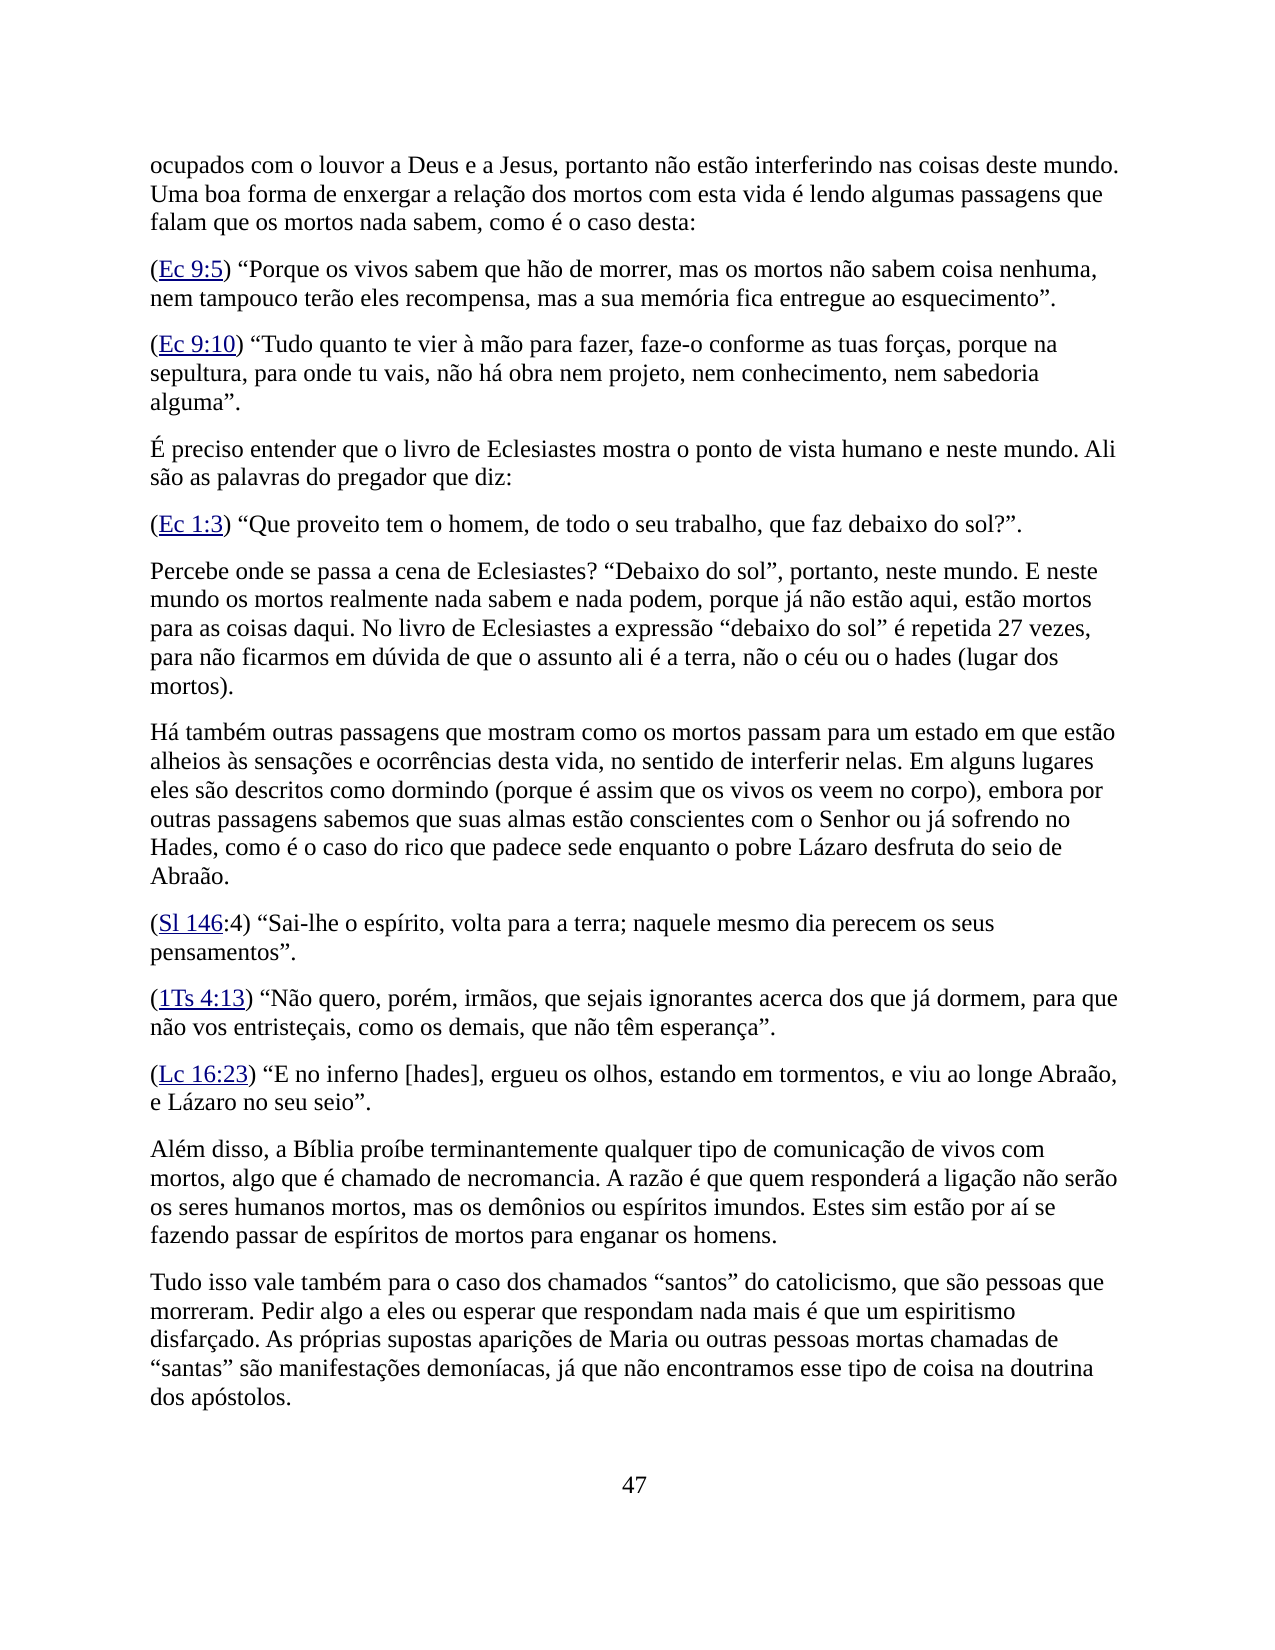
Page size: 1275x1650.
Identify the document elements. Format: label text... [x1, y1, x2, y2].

text (1Ts 4:13) “Não quero, porém, irmãos, que sejais ignorantes acerca dos que já dormem, para que não vos entristeçais, como os demais, que não têm esperança”. [150, 983, 1125, 1041]
text É preciso entender que o livro de Eclesiastes mostra o ponto de vista humano e neste mundo. Ali são as palavras do pregador que diz: [150, 434, 1125, 491]
text (Ec 1:3) “Que proveito tem o homem, de todo o seu trabalho, que faz debaixo do sol?”. [150, 509, 1125, 538]
text Há também outras passagens que mostram como os mortos passam para um estado em que estão alheios às sensações e ocorrências desta vida, no sentido de interferir nelas. Em alguns lugares eles são descritos como dormindo (porque é assim que os vivos os veem no corpo), embora por outras passagens sabemos que suas almas estão conscientes com o Senhor ou já sofrendo no Hades, como é o caso do rico que padece sede enquanto o pobre Lázaro desfruta do seio de Abraão. [150, 717, 1125, 890]
text ocupados com o louvor a Deus e a Jesus, portanto não estão interferindo nas coisas deste mundo. Uma boa forma de enxergar a relação dos mortos com esta vida é lendo algumas passagens que falam que os mortos nada sabem, como é o caso desta: [150, 150, 1125, 236]
text (Ec 9:10) “Tudo quanto te vier à mão para fazer, faze-o conforme as tuas forças, porque na sepultura, para onde tu vais, não há obra nem projeto, nem conhecimento, nem sabedoria alguma”. [150, 329, 1125, 416]
text (Lc 16:23) “E no inferno [hades], ergueu os olhos, estando em tormentos, e viu ao longe Abraão, e Lázaro no seu seio”. [150, 1059, 1125, 1116]
text (Sl 146:4) “Sai-lhe o espírito, volta para a terra; naquele mesmo dia perecem os seus pensamentos”. [150, 908, 1125, 965]
text Percebe onde se passa a cena de Eclesiastes? “Debaixo do sol”, portanto, neste mundo. E neste mundo os mortos realmente nada sabem e nada podem, porque já não estão aqui, estão mortos para as coisas daqui. No livro de Eclesiastes a expressão “debaixo do sol” é repetida 27 vezes, para não ficarmos em dúvida de que o assunto ali é a terra, não o céu ou o hades (lugar dos mortos). [150, 556, 1125, 699]
text Além disso, a Bíblia proíbe terminantemente qualquer tipo de comunicação de vivos com mortos, algo que é chamado de necromancia. A razão é que quem responderá a ligação não serão os seres humanos mortos, mas os demônios ou espíritos imundos. Estes sim estão por aí se fazendo passar de espíritos de mortos para enganar os homens. [150, 1134, 1125, 1249]
text Tudo isso vale também para o caso dos chamados “santos” do catolicismo, que são pessoas que morreram. Pedir algo a eles ou esperar que respondam nada mais é que um espiritismo disfarçado. As próprias supostas aparições de Maria ou outras pessoas mortas chamadas de “santas” são manifestações demoníacas, já que não encontramos esse tipo de coisa na doutrina dos apóstolos. [150, 1267, 1125, 1411]
text (Ec 9:5) “Porque os vivos sabem que hão de morrer, mas os mortos não sabem coisa nenhuma, nem tampouco terão eles recompensa, mas a sua memória fica entregue ao esquecimento”. [150, 254, 1125, 312]
